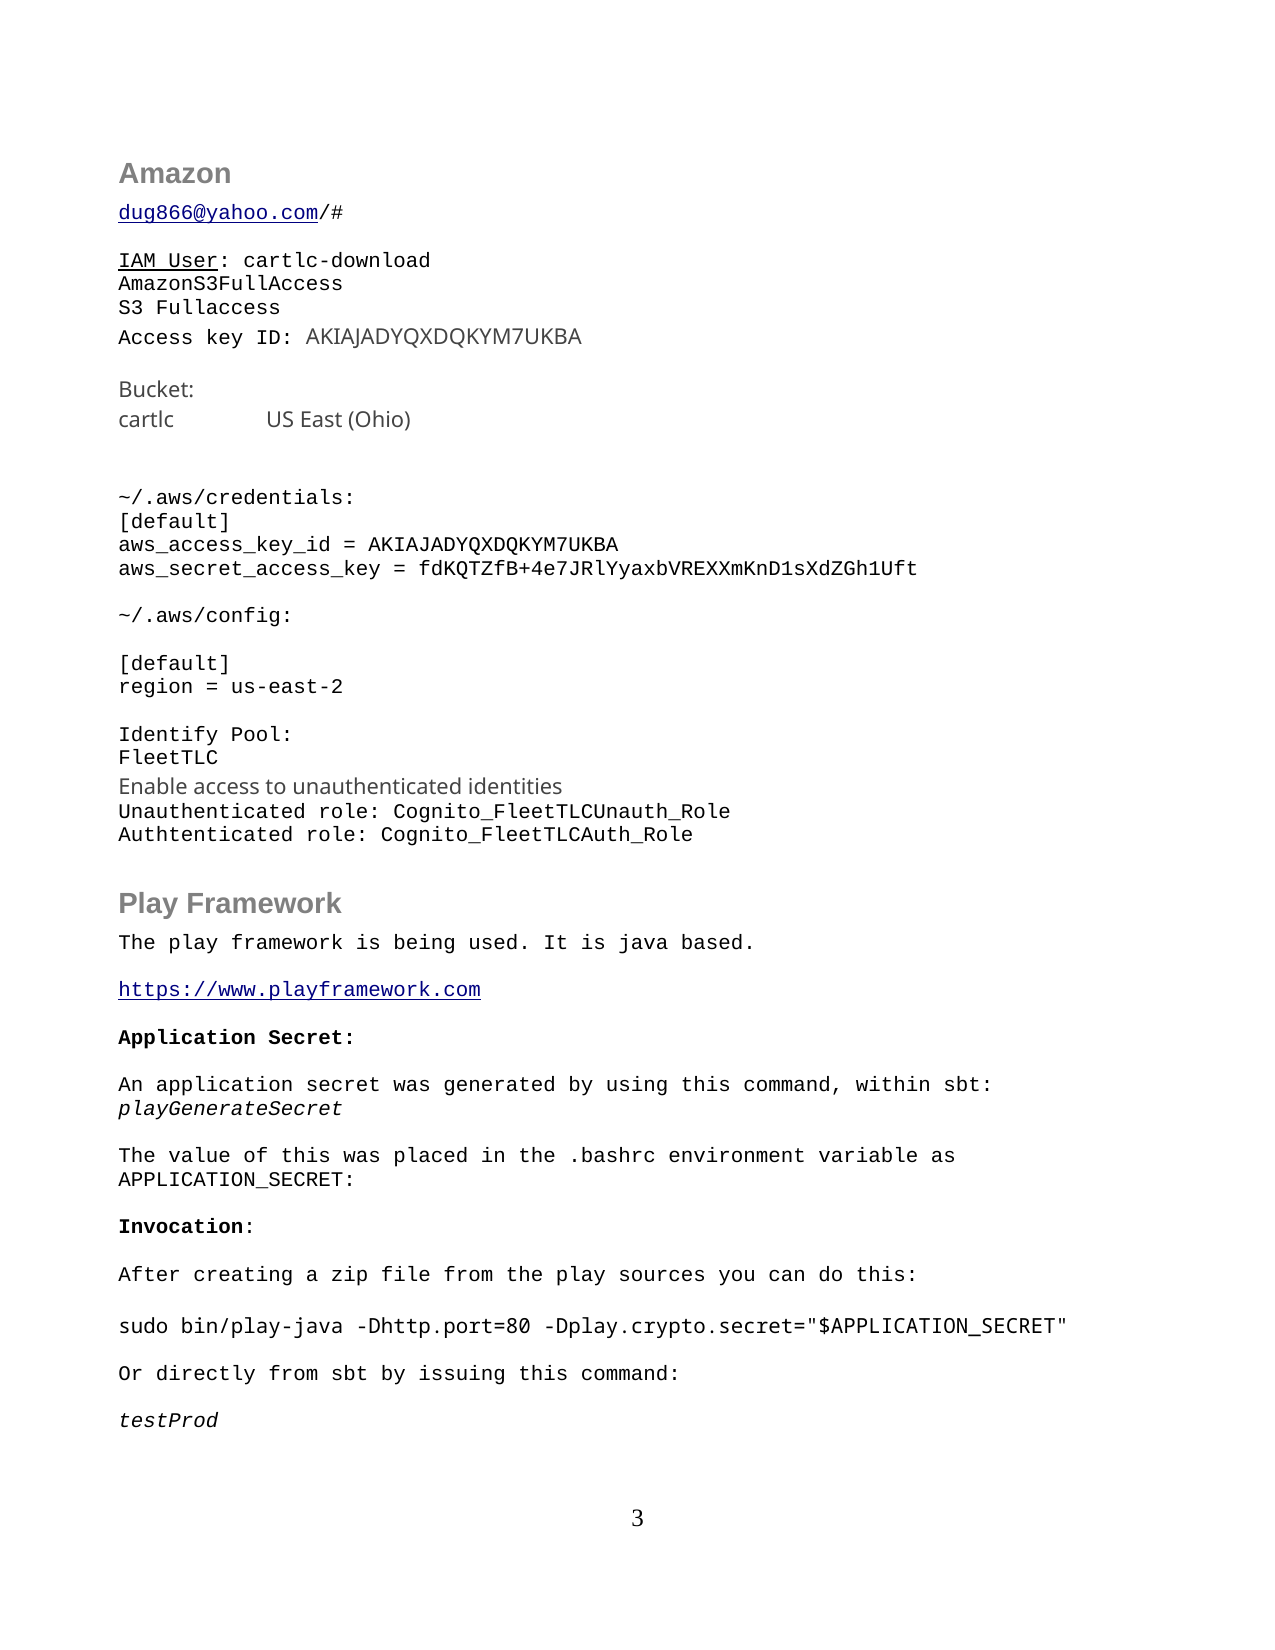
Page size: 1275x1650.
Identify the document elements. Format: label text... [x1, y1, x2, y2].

text ~/.aws/config: [118, 605, 1157, 629]
text Invocation: [118, 1216, 1157, 1239]
text An application secret was generated by using this command, within sbt: [118, 1074, 1157, 1098]
text Application Secret: [118, 1027, 1157, 1050]
text playGenerateSecret [118, 1098, 1157, 1121]
text The play framework is being used. It is java based. [118, 932, 1157, 956]
text region = us-east-2 [118, 676, 1157, 700]
text After creating a zip file from the play sources you can do this: [118, 1264, 1157, 1287]
text ~/.aws/credentials: [118, 487, 1157, 511]
text aws_access_key_id = AKIAJADYQXDQKYM7UKBA [118, 534, 1157, 558]
text Access key ID: AKIAJADYQXDQKYM7UKBA [118, 321, 1157, 350]
text testProd [118, 1410, 1157, 1434]
subtitle Play Framework [118, 886, 1157, 920]
text FleetTLC [118, 747, 1157, 771]
text aws_secret_access_key = fdKQTZfB+4e7JRlYyaxbVREXXmKnD1sXdZGh1Uft [118, 558, 1157, 582]
text S3 Fullaccess [118, 297, 1157, 321]
text Authtenticated role: Cognito_FleetTLCAuth_Role [118, 824, 1157, 848]
text dug866@yahoo.com/# [118, 202, 1157, 226]
text Or directly from sbt by issuing this command: [118, 1363, 1157, 1387]
text Identify Pool: [118, 723, 1157, 747]
text https://www.playframework.com [118, 979, 1157, 1003]
text cartlc US East (Ohio) [118, 404, 1157, 434]
text The value of this was placed in the .bashrc environment variable as APPLICATION_SECRET: [118, 1145, 1157, 1192]
text [default] [118, 511, 1157, 534]
text sudo bin/play-java -Dhttp.port=80 -Dplay.crypto.secret="$APPLICATION_SECRET" [118, 1311, 1157, 1339]
text Bucket: [118, 374, 1157, 404]
text Unauthenticated role: Cognito_FleetTLCUnauth_Role [118, 801, 1157, 824]
text IAM User: cartlc-download [118, 250, 1157, 273]
text [default] [118, 653, 1157, 676]
text Enable access to unauthenticated identities [118, 771, 1157, 801]
text AmazonS3FullAccess [118, 273, 1157, 297]
subtitle Amazon [118, 156, 1157, 190]
